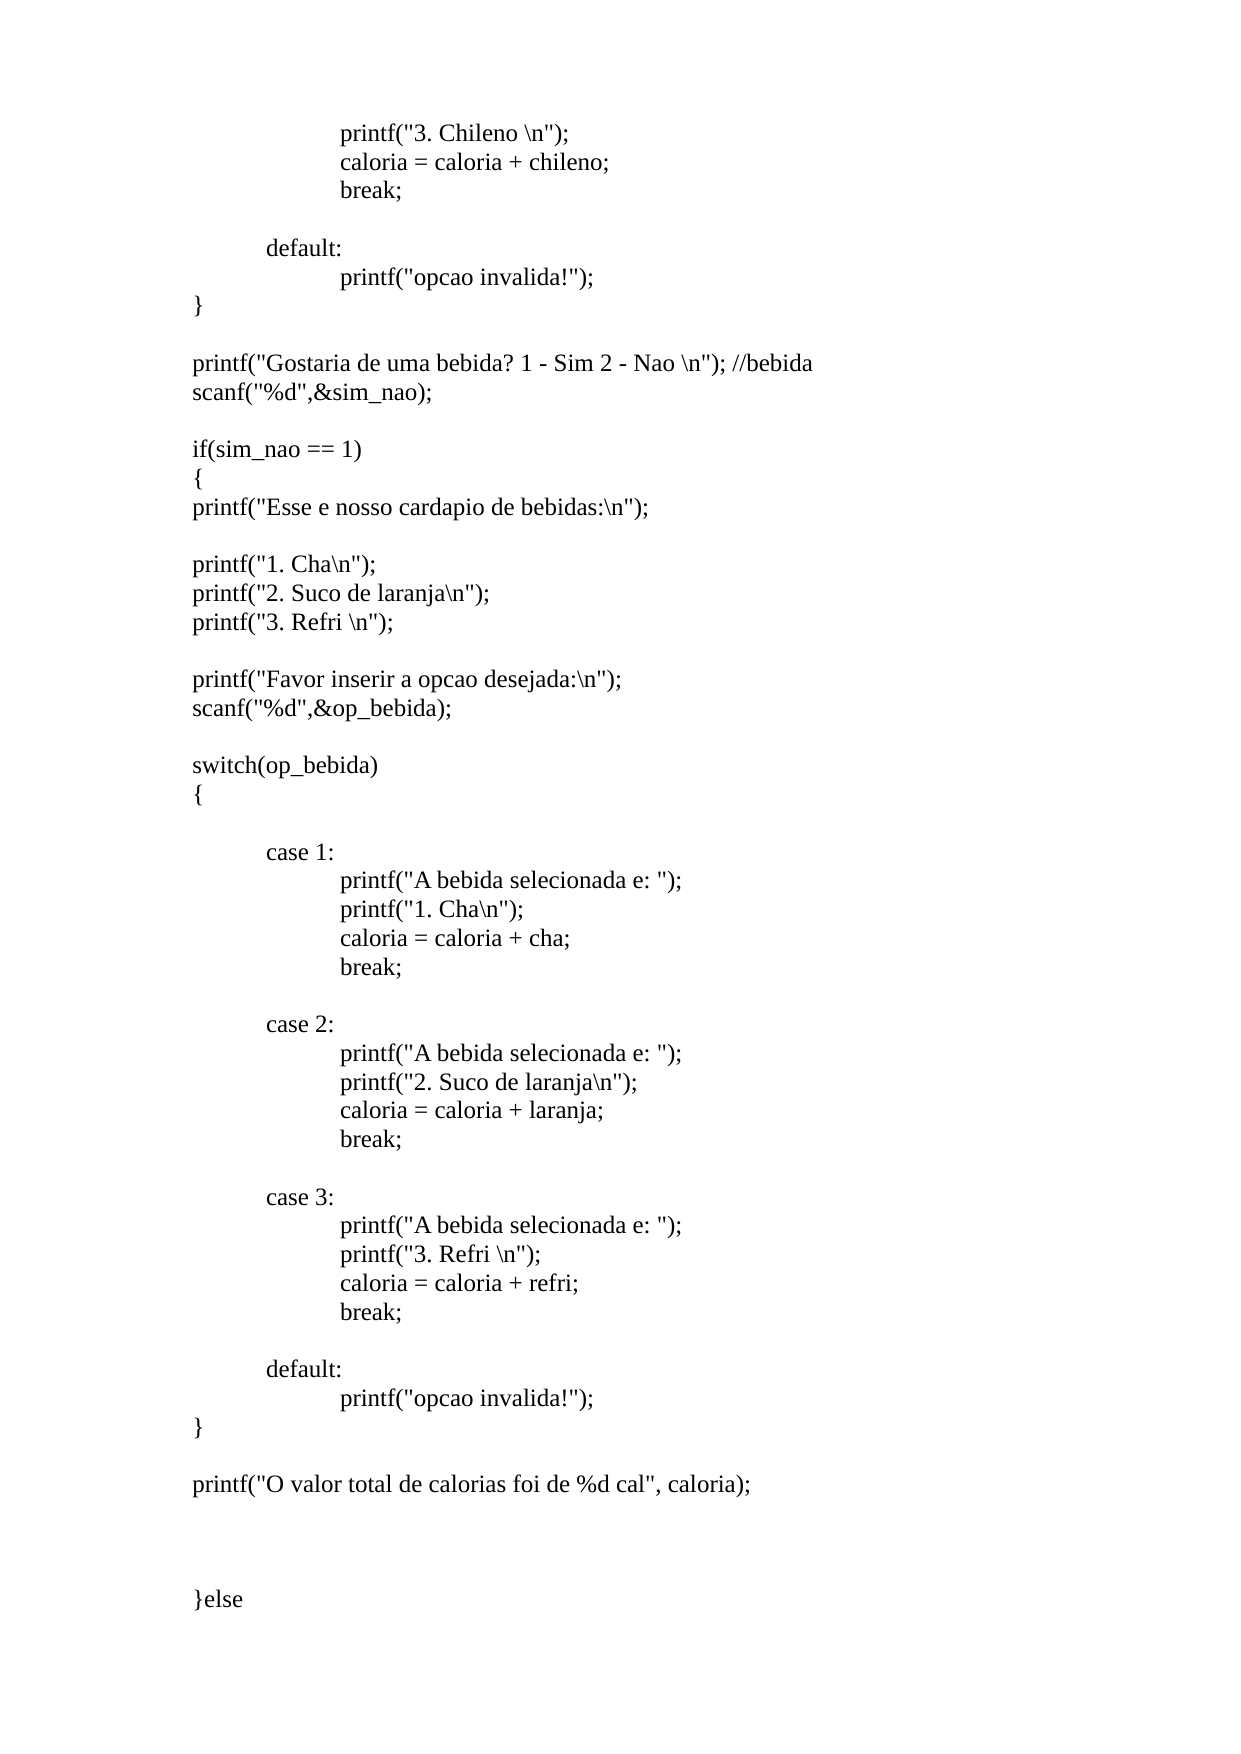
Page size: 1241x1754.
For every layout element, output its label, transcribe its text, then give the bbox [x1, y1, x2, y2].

text break; [118, 1124, 1122, 1153]
text caloria = caloria + laranja; [118, 1096, 1122, 1124]
text printf("O valor total de calorias foi de %d cal", caloria); [118, 1469, 1122, 1498]
text printf("2. Suco de laranja\n"); [118, 1067, 1122, 1096]
text scanf("%d",&op_bebida); [118, 693, 1122, 722]
text printf("opcao invalida!"); [118, 1383, 1122, 1412]
text }else [118, 1584, 1122, 1613]
text printf("3. Chileno \n"); [118, 118, 1122, 147]
text printf("2. Suco de laranja\n"); [118, 578, 1122, 607]
text printf("1. Cha\n"); [118, 549, 1122, 578]
text printf("Gostaria de uma bebida? 1 - Sim 2 - Nao \n"); //bebida [118, 348, 1122, 377]
text if(sim_nao == 1) [118, 434, 1122, 463]
text printf("A bebida selecionada e: "); [118, 866, 1122, 894]
text case 1: [118, 837, 1122, 866]
text printf("opcao invalida!"); [118, 262, 1122, 291]
text case 2: [118, 1009, 1122, 1038]
text break; [118, 952, 1122, 981]
text break; [118, 176, 1122, 204]
text default: [118, 233, 1122, 262]
text switch(op_bebida) [118, 751, 1122, 779]
text } [118, 291, 1122, 319]
text { [118, 463, 1122, 492]
text caloria = caloria + cha; [118, 923, 1122, 952]
text printf("A bebida selecionada e: "); [118, 1038, 1122, 1067]
text printf("3. Refri \n"); [118, 1239, 1122, 1268]
text printf("A bebida selecionada e: "); [118, 1211, 1122, 1239]
text caloria = caloria + chileno; [118, 147, 1122, 176]
text printf("3. Refri \n"); [118, 607, 1122, 636]
text printf("1. Cha\n"); [118, 894, 1122, 923]
text } [118, 1412, 1122, 1441]
text printf("Favor inserir a opcao desejada:\n"); [118, 664, 1122, 693]
text case 3: [118, 1182, 1122, 1211]
text printf("Esse e nosso cardapio de bebidas:\n"); [118, 492, 1122, 521]
text { [118, 779, 1122, 808]
text break; [118, 1297, 1122, 1326]
text default: [118, 1354, 1122, 1383]
text scanf("%d",&sim_nao); [118, 377, 1122, 406]
text caloria = caloria + refri; [118, 1268, 1122, 1297]
